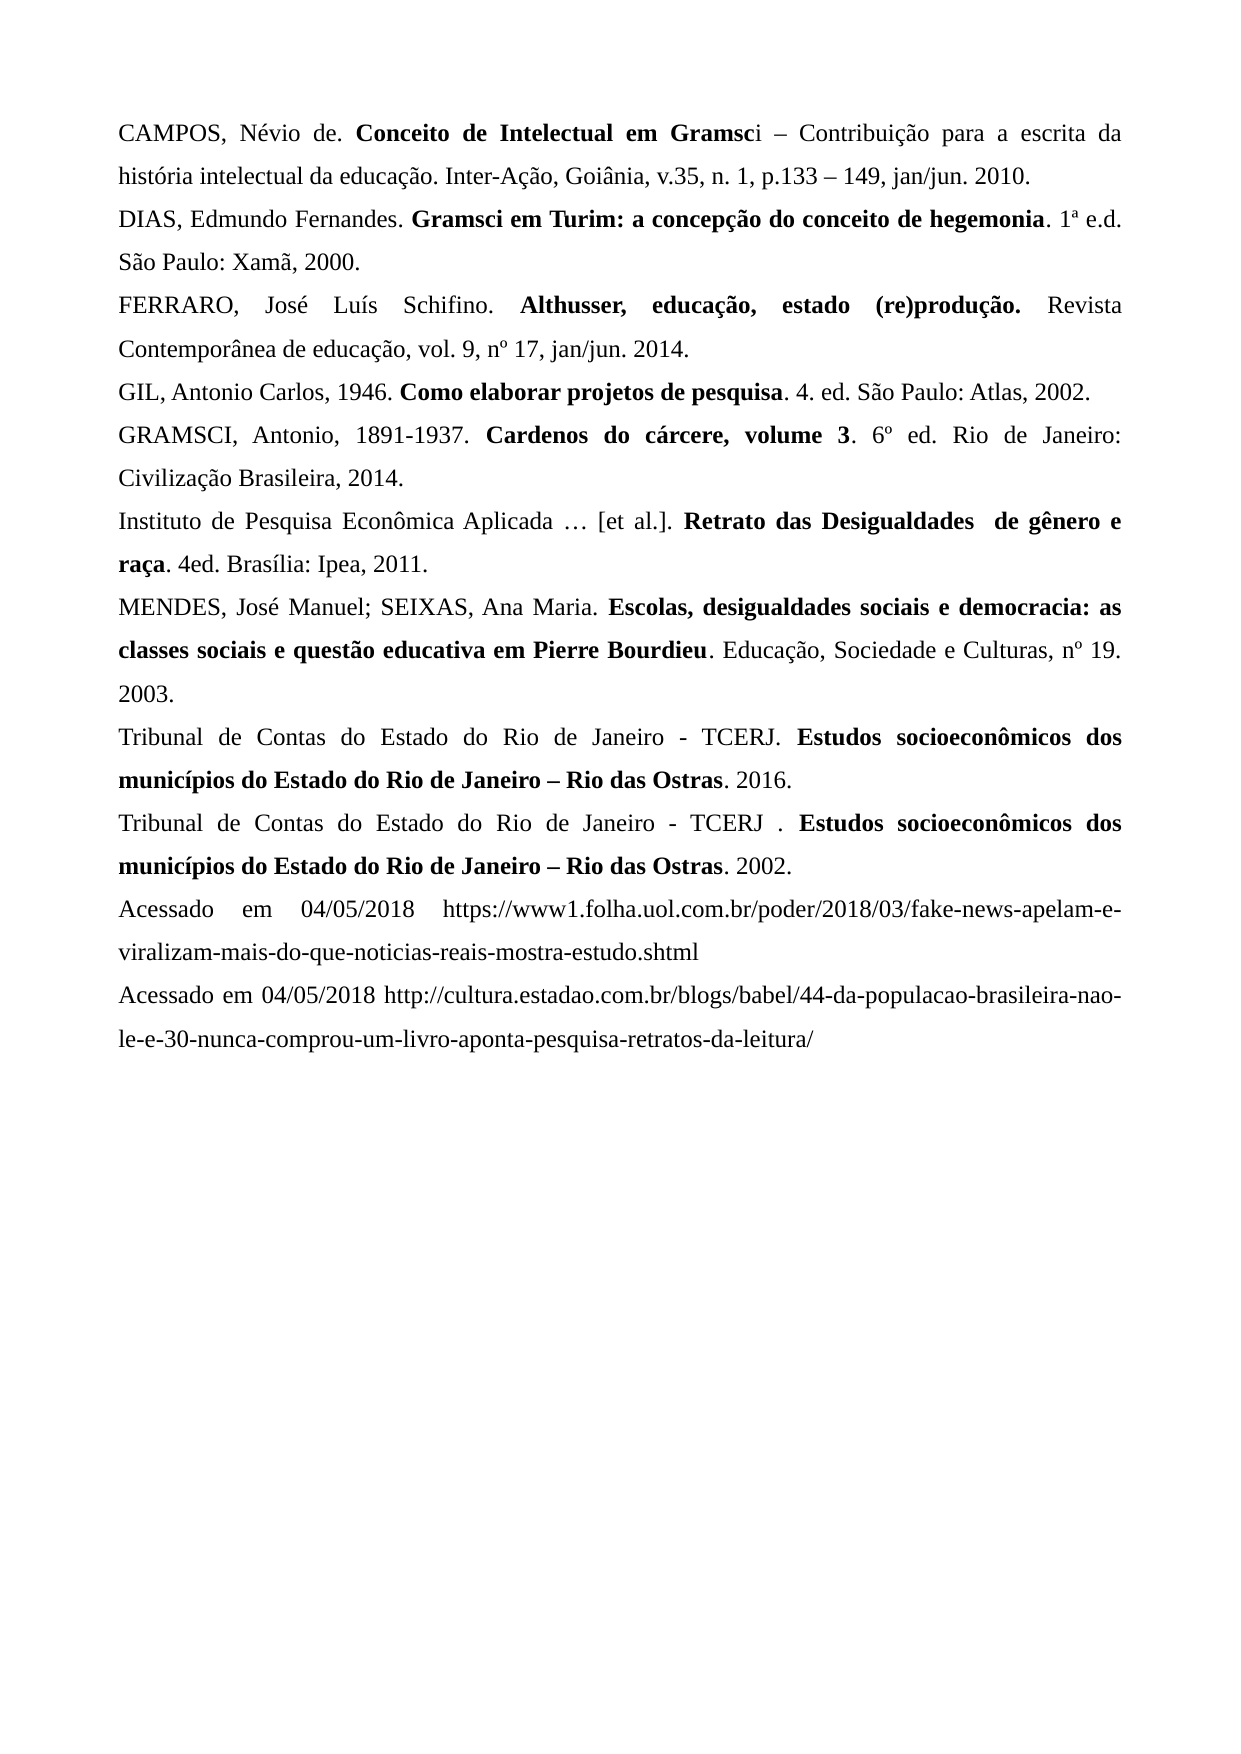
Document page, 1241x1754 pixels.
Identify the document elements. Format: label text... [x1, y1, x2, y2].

text FERRARO, José Luís Schifino. Althusser, educação, estado (re)produção. Revista Contemporânea de educação, vol. 9, nº 17, jan/jun. 2014. [118, 291, 1122, 362]
text Tribunal de Contas do Estado do Rio de Janeiro - TCERJ. Estudos socioeconômicos dos municípios do Estado do Rio de Janeiro – Rio das Ostras. 2016. [118, 722, 1122, 794]
text GRAMSCI, Antonio, 1891-1937. Cardenos do cárcere, volume 3. 6º ed. Rio de Janeiro: Civilização Brasileira, 2014. [118, 420, 1122, 492]
text Acessado em 04/05/2018 http://cultura.estadao.com.br/blogs/babel/44-da-populacao-brasileira-nao-le-e-30-nunca-comprou-um-livro-aponta-pesquisa-retratos-da-leitura/ [118, 981, 1122, 1052]
text MENDES, José Manuel; SEIXAS, Ana Maria. Escolas, desigualdades sociais e democracia: as classes sociais e questão educativa em Pierre Bourdieu. Educação, Sociedade e Culturas, nº 19. 2003. [118, 592, 1122, 707]
text Instituto de Pesquisa Econômica Aplicada … [et al.]. Retrato das Desigualdades de gênero e raça. 4ed. Brasília: Ipea, 2011. [118, 506, 1122, 578]
text Tribunal de Contas do Estado do Rio de Janeiro - TCERJ . Estudos socioeconômicos dos municípios do Estado do Rio de Janeiro – Rio das Ostras. 2002. [118, 808, 1122, 880]
text CAMPOS, Névio de. Conceito de Intelectual em Gramsci – Contribuição para a escrita da história intelectual da educação. Inter-Ação, Goiânia, v.35, n. 1, p.133 – 149, jan/jun. 2010. [118, 118, 1122, 190]
text GIL, Antonio Carlos, 1946. Como elaborar projetos de pesquisa. 4. ed. São Paulo: Atlas, 2002. [118, 377, 1122, 406]
text Acessado em 04/05/2018 https://www1.folha.uol.com.br/poder/2018/03/fake-news-apelam-e-viralizam-mais-do-que-noticias-reais-mostra-estudo.shtml [118, 894, 1122, 966]
text DIAS, Edmundo Fernandes. Gramsci em Turim: a concepção do conceito de hegemonia. 1ª e.d. São Paulo: Xamã, 2000. [118, 204, 1122, 276]
